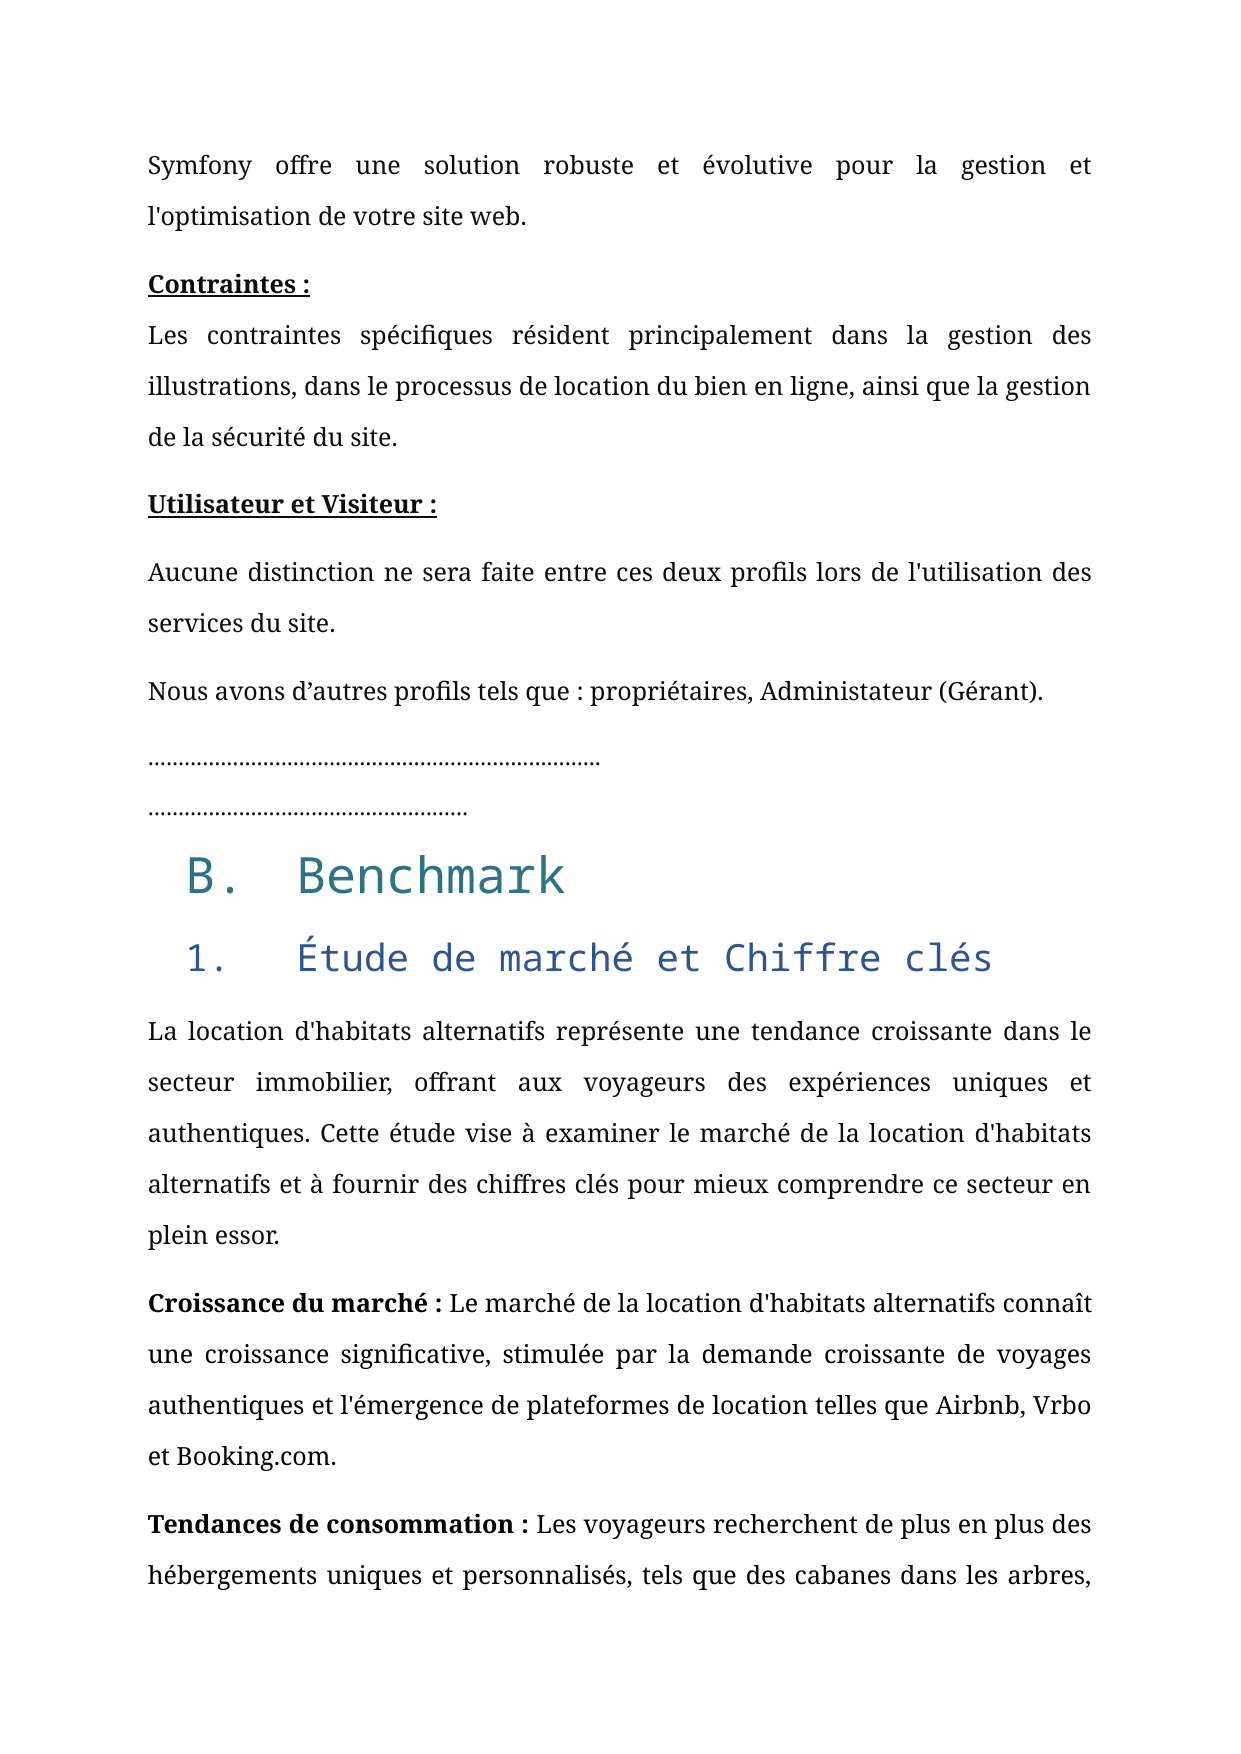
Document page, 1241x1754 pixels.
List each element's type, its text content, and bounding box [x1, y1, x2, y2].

text Aucune distinction ne sera faite entre ces deux profils lors de l'utilisation des services du site. [148, 555, 1093, 640]
list Étude de marché et Chiffre clés [185, 931, 1093, 982]
text ………………………………………………………………… [148, 741, 1093, 773]
text La location d'habitats alternatifs représente une tendance croissante dans le secteur immobilier, offrant aux voyageurs des expériences uniques et authentiques. Cette étude vise à examiner le marché de la location d'habitats alternatifs et à fournir des chiffres clés pour mieux comprendre ce secteur en plein essor. [148, 1014, 1093, 1252]
text Contraintes : Les contraintes spécifiques résident principalement dans la gestion des illustrations, dans le processus de location du bien en ligne, ainsi que la gestion de la sécurité du site. [148, 266, 1093, 453]
text Utilisateur et Visiteur : [148, 487, 1093, 521]
text Nous avons d’autres profils tels que : propriétaires, Administateur (Gérant). [148, 674, 1093, 708]
text Tendances de consommation : Les voyageurs recherchent de plus en plus des hébergements uniques et personnalisés, tels que des cabanes dans les arbres, [148, 1507, 1093, 1592]
text …………………………………………….. [148, 791, 1093, 822]
list Benchmark [185, 840, 1093, 908]
text Symfony offre une solution robuste et évolutive pour la gestion et l'optimisation de votre site web. [148, 148, 1093, 233]
text Croissance du marché : Le marché de la location d'habitats alternatifs connaît une croissance significative, stimulée par la demande croissante de voyages authentiques et l'émergence de plateformes de location telles que Airbnb, Vrbo et Booking.com. [148, 1286, 1093, 1473]
